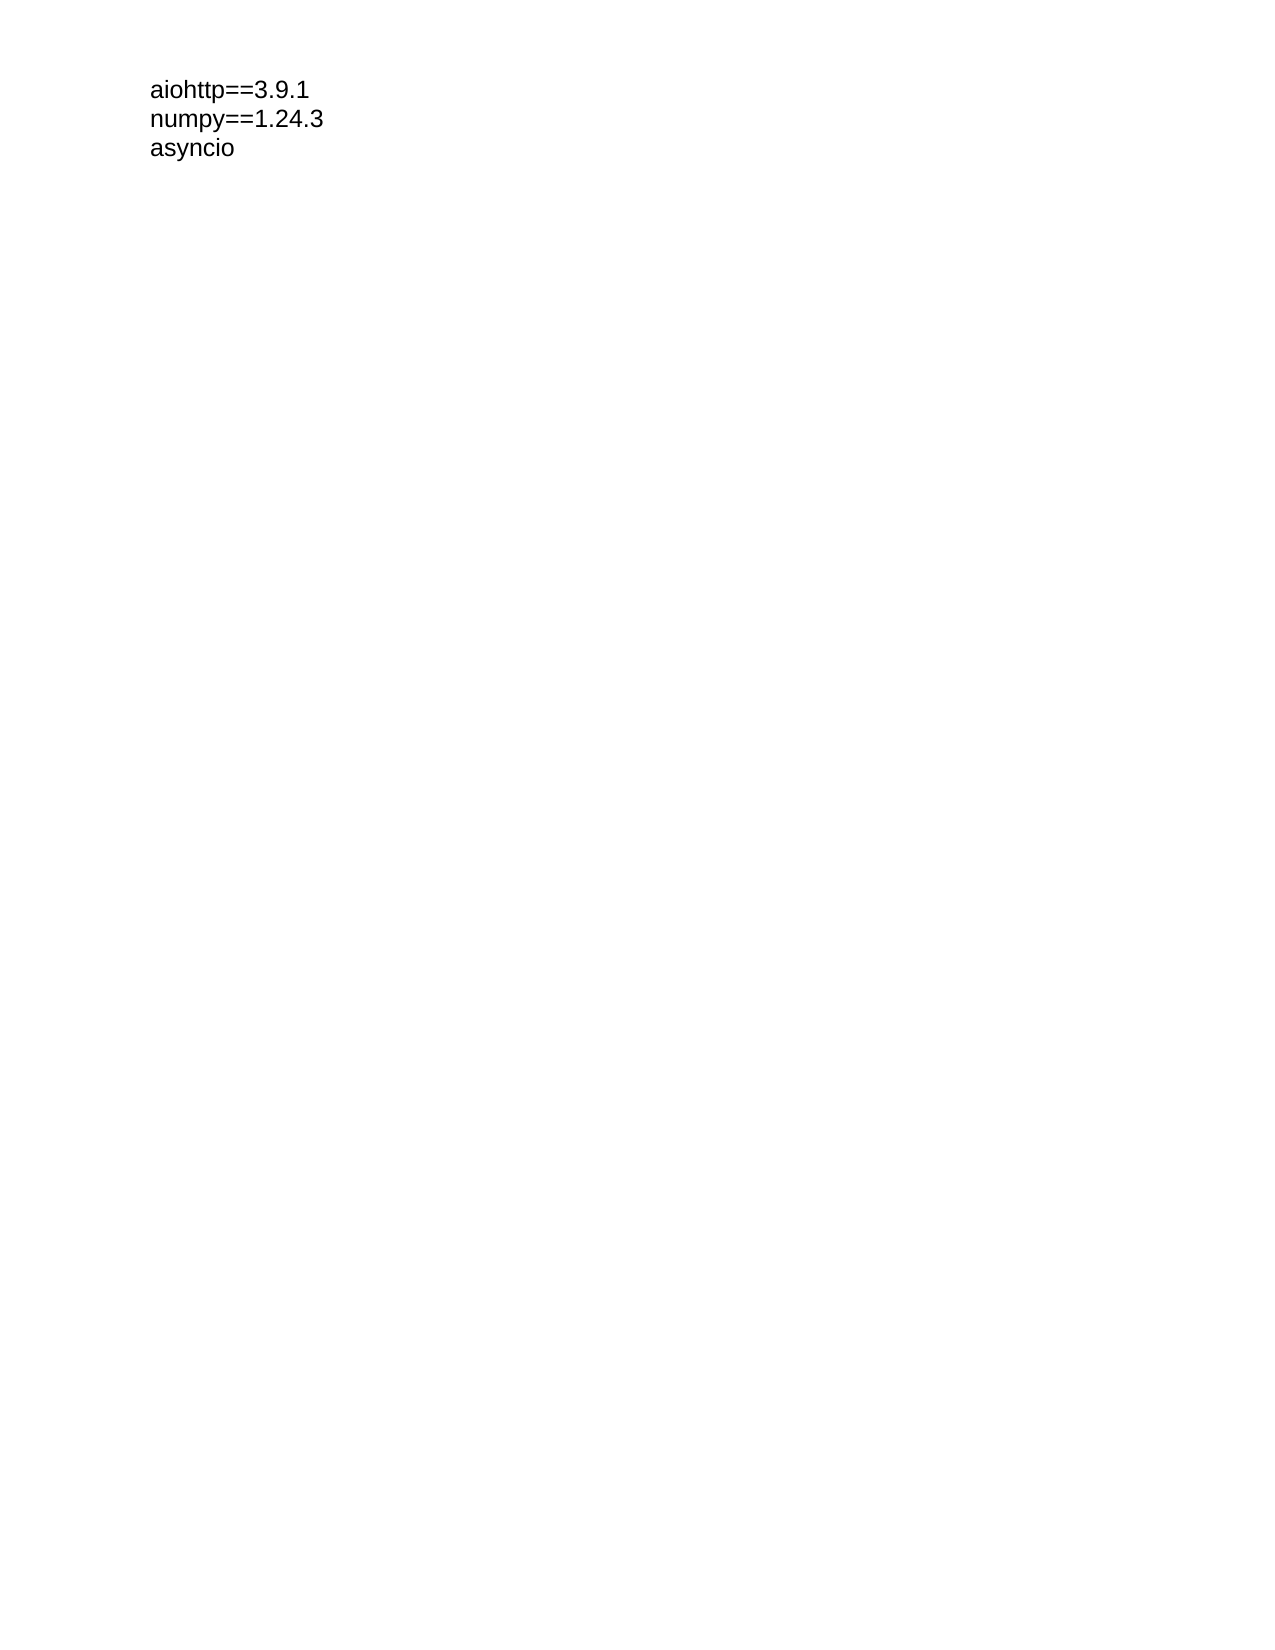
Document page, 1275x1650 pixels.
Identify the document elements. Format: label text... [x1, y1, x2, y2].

text asyncio [150, 132, 1125, 161]
text numpy==1.24.3 [150, 104, 1125, 132]
text aiohttp==3.9.1 [150, 75, 1125, 104]
